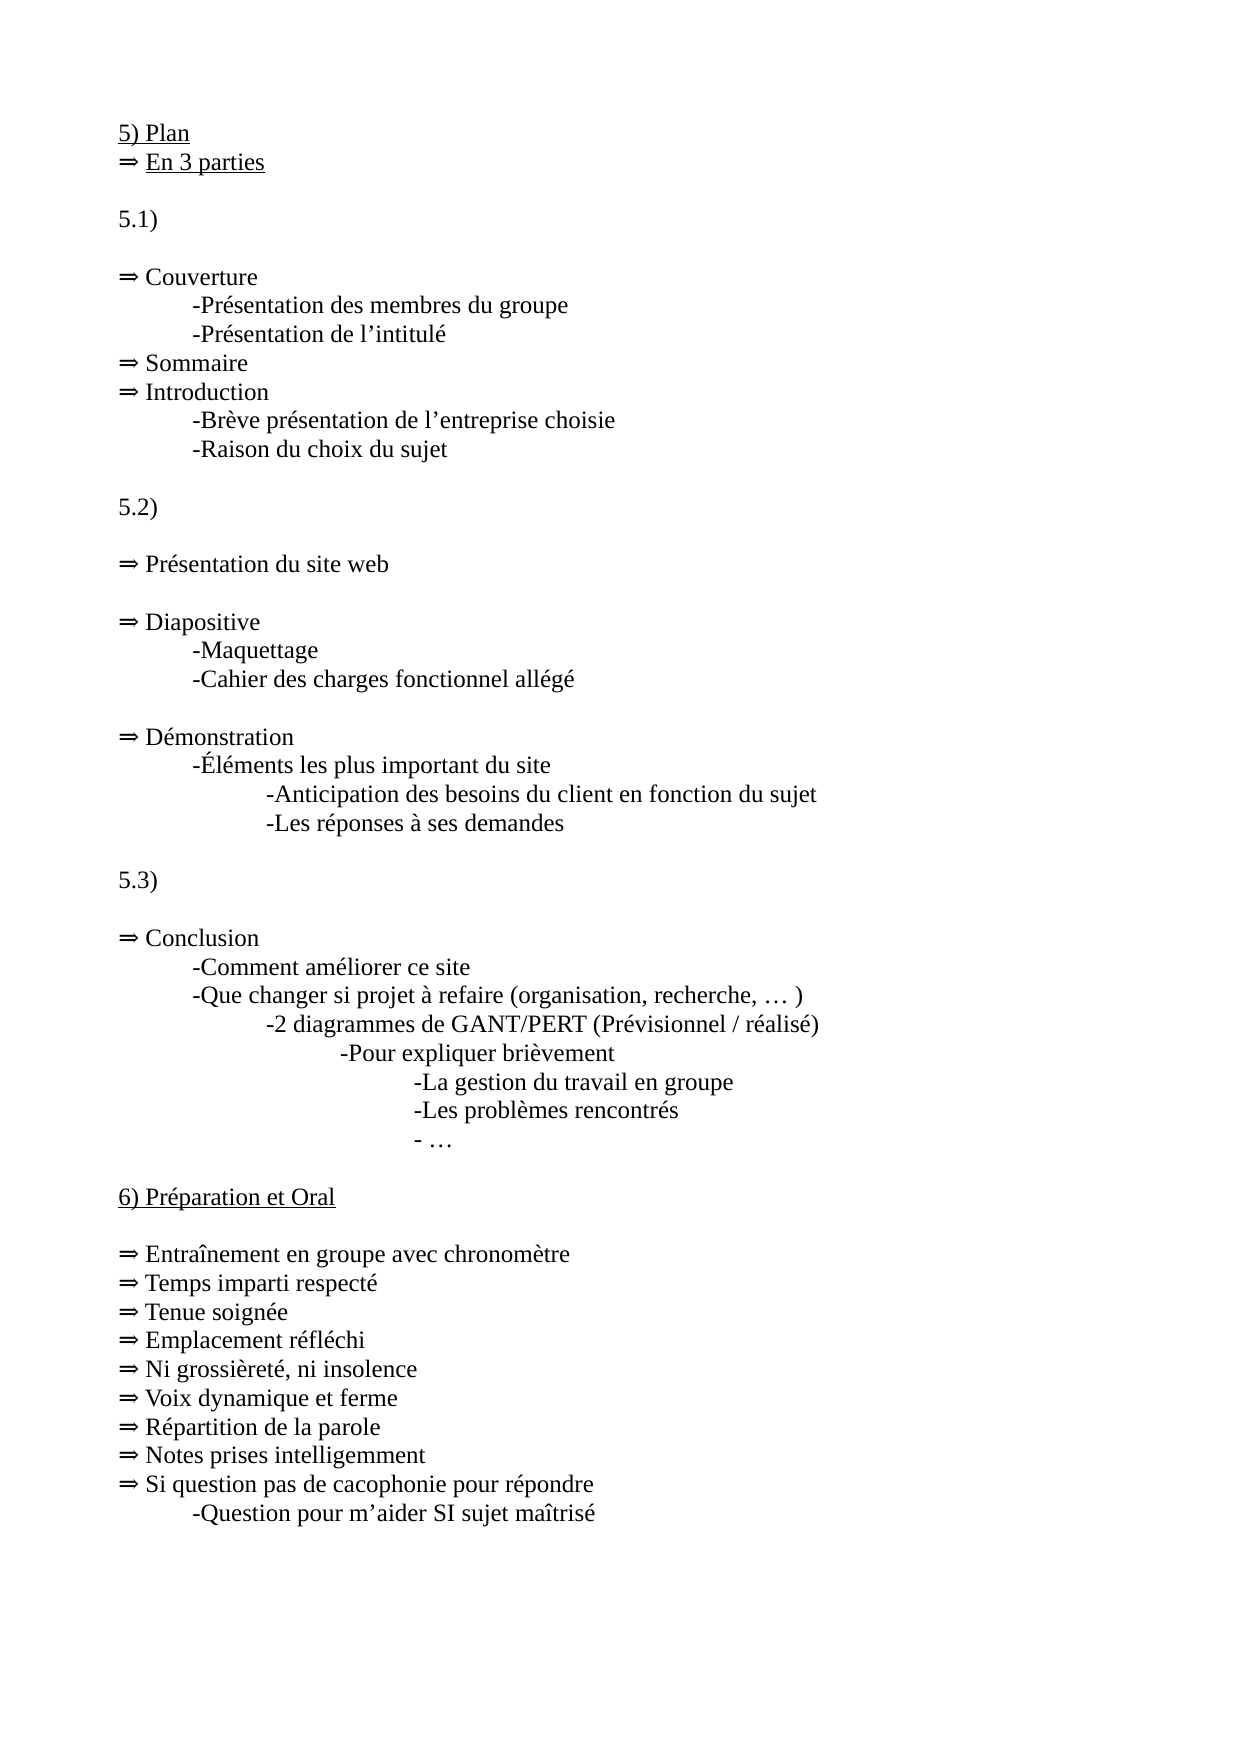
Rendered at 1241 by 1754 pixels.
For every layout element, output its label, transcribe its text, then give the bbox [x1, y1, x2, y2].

text 5.2) [118, 492, 1122, 521]
text -Cahier des charges fonctionnel allégé [118, 664, 1122, 693]
text -La gestion du travail en groupe [118, 1067, 1122, 1096]
text ⇒ Conclusion [118, 923, 1122, 952]
text -Éléments les plus important du site [118, 751, 1122, 779]
text ⇒ Couverture [118, 262, 1122, 291]
text ⇒ En 3 parties [118, 147, 1122, 176]
text -Que changer si projet à refaire (organisation, recherche, … ) [118, 981, 1122, 1009]
text -Brève présentation de l’entreprise choisie [118, 406, 1122, 434]
text ⇒ Sommaire [118, 348, 1122, 377]
text ⇒ Ni grossièreté, ni insolence [118, 1354, 1122, 1383]
text 5) Plan [118, 118, 1122, 147]
text ⇒ Introduction [118, 377, 1122, 406]
text ⇒ Entraînement en groupe avec chronomètre [118, 1239, 1122, 1268]
text -Raison du choix du sujet [118, 434, 1122, 463]
text 6) Préparation et Oral [118, 1182, 1122, 1211]
text ⇒ Emplacement réfléchi [118, 1326, 1122, 1354]
text -Maquettage [118, 636, 1122, 664]
text ⇒ Notes prises intelligemment [118, 1441, 1122, 1469]
text 5.1) [118, 204, 1122, 233]
text -Présentation de l’intitulé [118, 319, 1122, 348]
text - … [118, 1124, 1122, 1153]
text -Les réponses à ses demandes [118, 808, 1122, 837]
text ⇒ Présentation du site web [118, 549, 1122, 578]
text ⇒ Démonstration [118, 722, 1122, 751]
text ⇒ Répartition de la parole [118, 1412, 1122, 1441]
text ⇒ Si question pas de cacophonie pour répondre [118, 1469, 1122, 1498]
text -Pour expliquer brièvement [118, 1038, 1122, 1067]
text -Les problèmes rencontrés [118, 1096, 1122, 1124]
text ⇒ Tenue soignée [118, 1297, 1122, 1326]
text -Question pour m’aider SI sujet maîtrisé [118, 1498, 1122, 1527]
text ⇒ Temps imparti respecté [118, 1268, 1122, 1297]
text -2 diagrammes de GANT/PERT (Prévisionnel / réalisé) [118, 1009, 1122, 1038]
text ⇒ Voix dynamique et ferme [118, 1383, 1122, 1412]
text -Présentation des membres du groupe [118, 291, 1122, 319]
text -Anticipation des besoins du client en fonction du sujet [118, 779, 1122, 808]
text ⇒ Diapositive [118, 607, 1122, 636]
text -Comment améliorer ce site [118, 952, 1122, 981]
text 5.3) [118, 866, 1122, 894]
